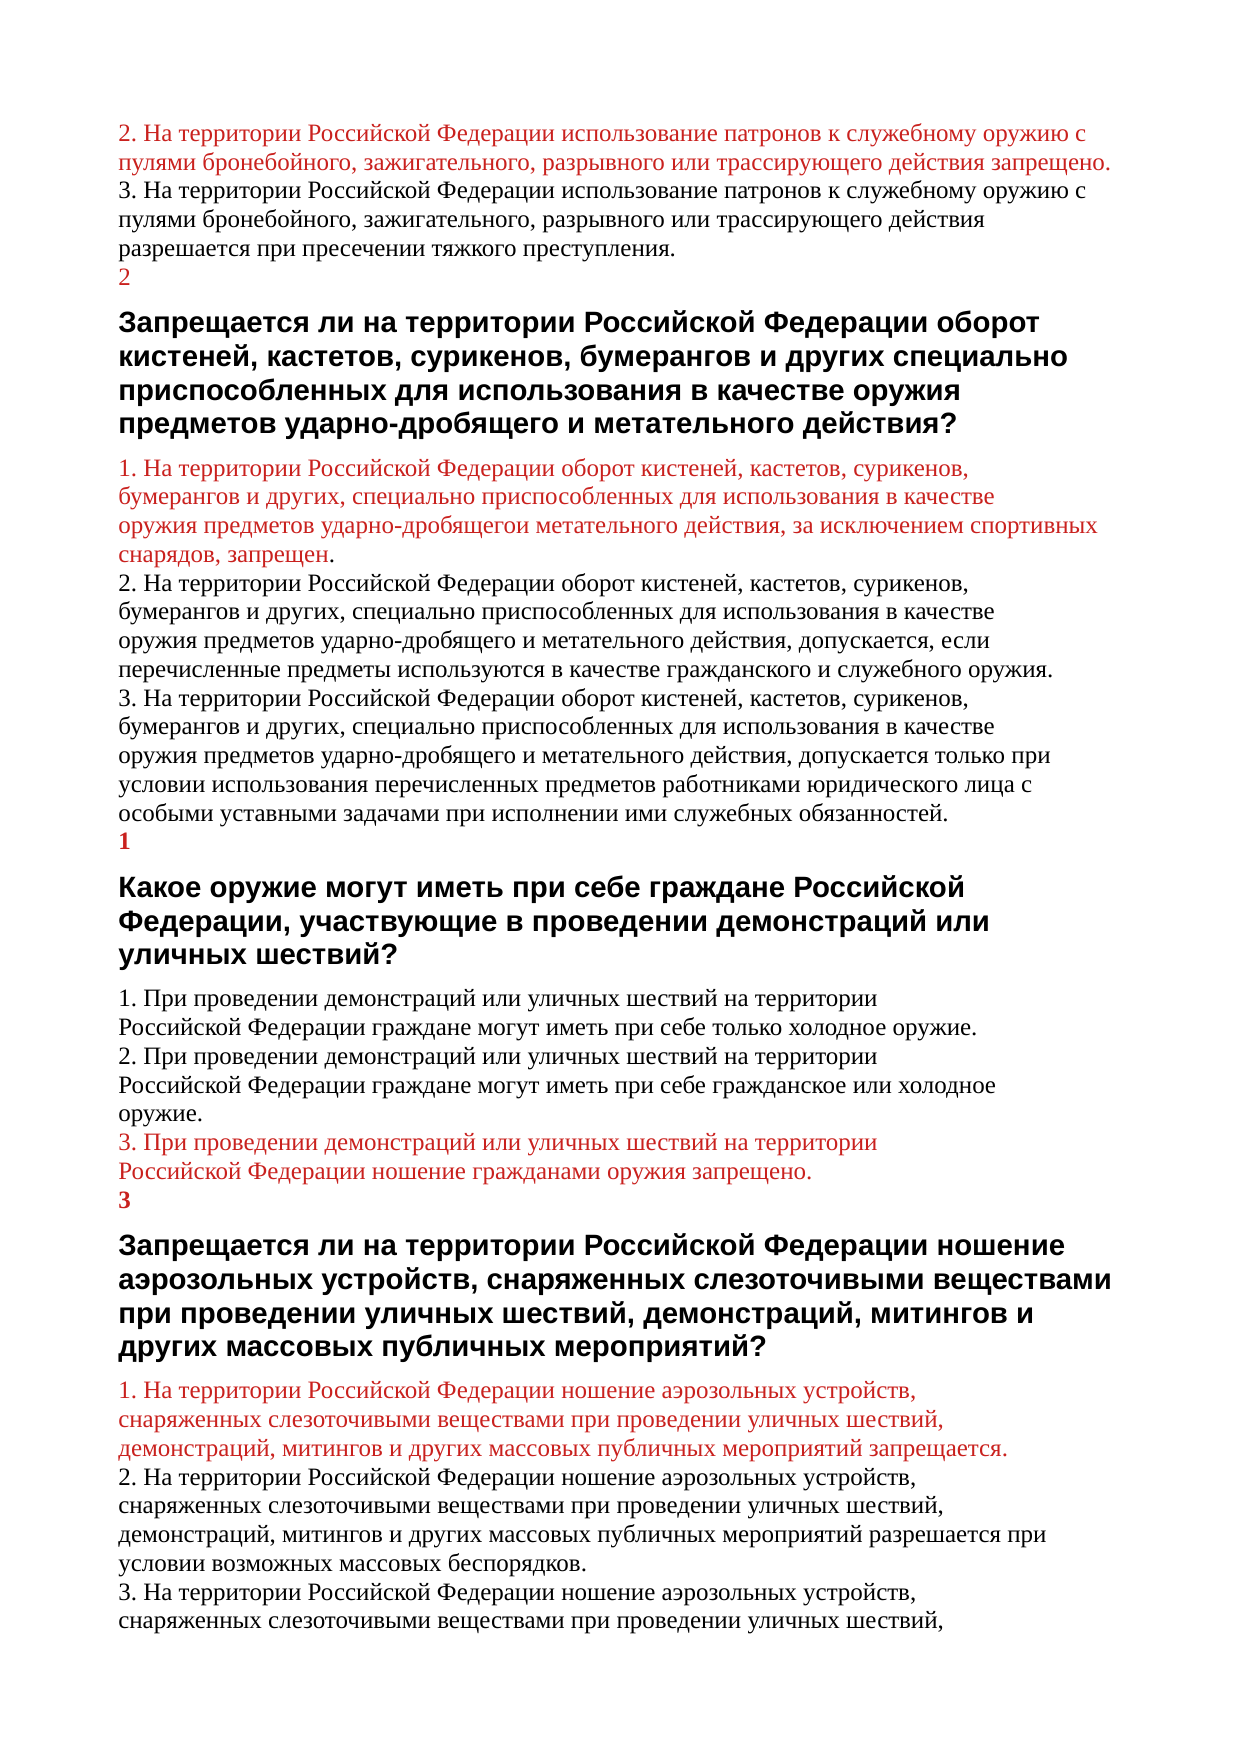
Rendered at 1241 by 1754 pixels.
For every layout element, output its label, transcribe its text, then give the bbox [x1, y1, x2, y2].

text 3. На территории Российской Федерации использование патронов к служебному оружию с пулями бронебойного, зажигательного, разрывного или трассирующего действия разрешается при пресечении тяжкого преступления. [118, 176, 1122, 262]
text снаряженных слезоточивыми веществами при проведении уличных шествий, [118, 1606, 1122, 1634]
text 1. При проведении демонстраций или уличных шествий на территории [118, 983, 1122, 1012]
text оружия предметов ударно-дробящего и метательного действия, допускается, если перечисленные предметы используются в качестве гражданского и служебного оружия. [118, 625, 1122, 683]
text 2. На территории Российской Федерации использование патронов к служебному оружию с пулями бронебойного, зажигательного, разрывного или трассирующего действия запрещено. [118, 118, 1122, 176]
text 3. На территории Российской Федерации оборот кистеней, кастетов, сурикенов, [118, 683, 1122, 711]
text 1. На территории Российской Федерации ношение аэрозольных устройств, [118, 1376, 1122, 1404]
text снаряженных слезоточивыми веществами при проведении уличных шествий, [118, 1491, 1122, 1519]
text 3. При проведении демонстраций или уличных шествий на территории [118, 1127, 1122, 1156]
text 2. На территории Российской Федерации ношение аэрозольных устройств, [118, 1462, 1122, 1491]
text бумерангов и других, специально приспособленных для использования в качестве [118, 481, 1122, 510]
text условии возможных массовых беспорядков. [118, 1548, 1122, 1577]
text 1. На территории Российской Федерации оборот кистеней, кастетов, сурикенов, [118, 453, 1122, 481]
text снаряженных слезоточивыми веществами при проведении уличных шествий, [118, 1404, 1122, 1433]
text 3 [118, 1185, 1122, 1213]
text 2 [118, 262, 1122, 291]
text демонстраций, митингов и других массовых публичных мероприятий разрешается при [118, 1519, 1122, 1548]
text 2. При проведении демонстраций или уличных шествий на территории [118, 1041, 1122, 1070]
text оружие. [118, 1098, 1122, 1127]
text оружия предметов ударно-дробящего и метательного действия, допускается только при условии использования перечисленных предметов работниками юридического лица с особыми уставными задачами при исполнении ими служебных обязанностей. [118, 740, 1122, 826]
subtitle Запрещается ли на территории Российской Федерации оборот кистеней, кастетов, сурикенов, бумерангов и других специально приспособленных для использования в качестве оружия предметов ударно-дробящего и метательного действия? [118, 305, 1122, 440]
text бумерангов и других, специально приспособленных для использования в качестве [118, 711, 1122, 740]
text бумерангов и других, специально приспособленных для использования в качестве [118, 596, 1122, 625]
subtitle Запрещается ли на территории Российской Федерации ношение аэрозольных устройств, снаряженных слезоточивыми веществами при проведении уличных шествий, демонстраций, митингов и других массовых публичных мероприятий? [118, 1228, 1122, 1363]
text Российской Федерации граждане могут иметь при себе только холодное оружие. [118, 1012, 1122, 1041]
text 2. На территории Российской Федерации оборот кистеней, кастетов, сурикенов, [118, 568, 1122, 596]
text оружия предметов ударно-дробящегои метательного действия, за исключением спортивных снарядов, запрещен. [118, 510, 1122, 568]
text демонстраций, митингов и других массовых публичных мероприятий запрещается. [118, 1433, 1122, 1462]
text Российской Федерации ношение гражданами оружия запрещено. [118, 1156, 1122, 1185]
text Российской Федерации граждане могут иметь при себе гражданское или холодное [118, 1070, 1122, 1098]
text 1 [118, 826, 1122, 855]
subtitle Какое оружие могут иметь при себе граждане Российской Федерации, участвующие в проведении демонстраций или уличных шествий? [118, 870, 1122, 971]
text 3. На территории Российской Федерации ношение аэрозольных устройств, [118, 1577, 1122, 1606]
